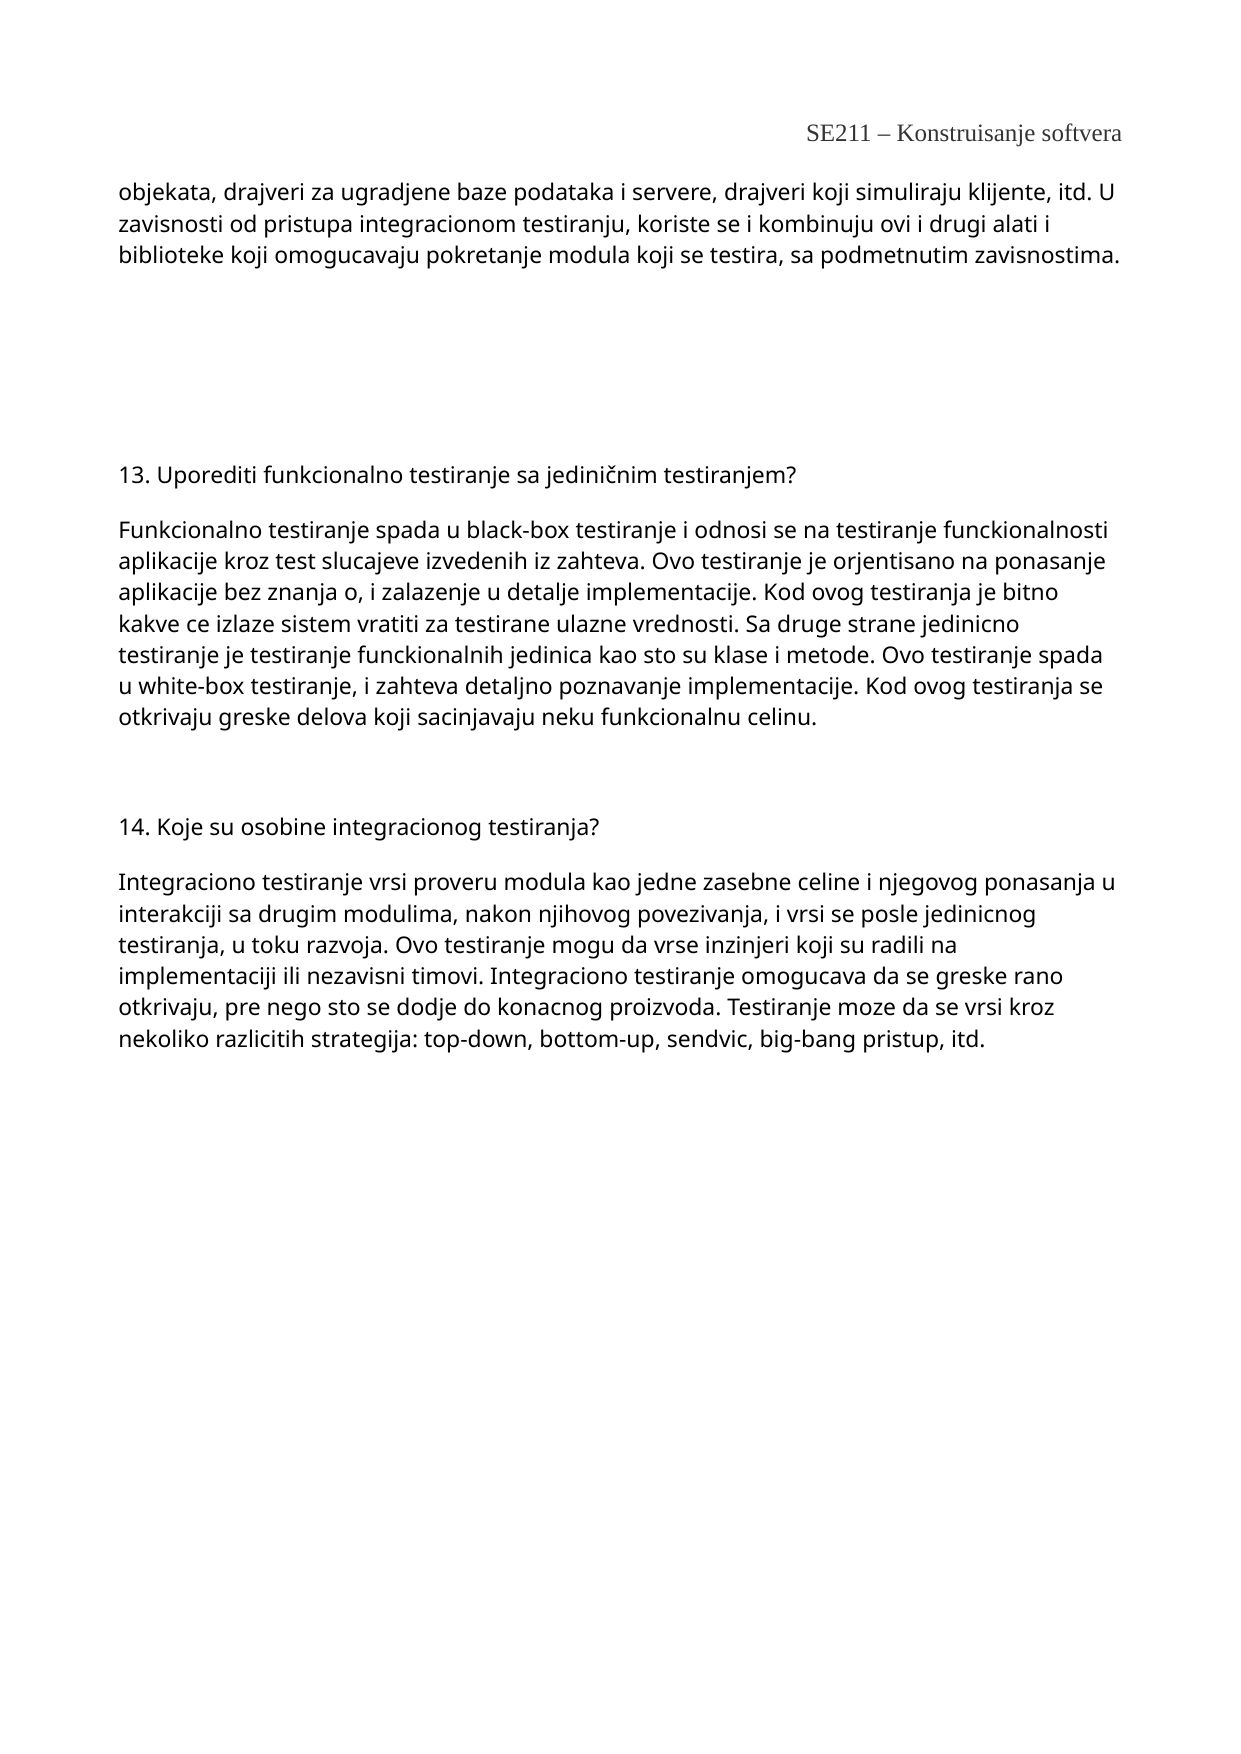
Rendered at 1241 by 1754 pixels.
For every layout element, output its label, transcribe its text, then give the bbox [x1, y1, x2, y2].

text 13. Uporediti funkcionalno testiranje sa jediničnim testiranjem? [118, 459, 1122, 490]
text Funkcionalno testiranje spada u black-box testiranje i odnosi se na testiranje funckionalnosti aplikacije kroz test slucajeve izvedenih iz zahteva. Ovo testiranje je orjentisano na ponasanje aplikacije bez znanja o, i zalazenje u detalje implementacije. Kod ovog testiranja je bitno kakve ce izlaze sistem vratiti za testirane ulazne vrednosti. Sa druge strane jedinicno testiranje je testiranje funckionalnih jedinica kao sto su klase i metode. Ovo testiranje spada u white-box testiranje, i zahteva detaljno poznavanje implementacije. Kod ovog testiranja se otkrivaju greske delova koji sacinjavaju neku funkcionalnu celinu. [118, 514, 1122, 733]
text 14. Koje su osobine integracionog testiranja? [118, 811, 1122, 843]
text objekata, drajveri za ugradjene baze podataka i servere, drajveri koji simuliraju klijente, itd. U zavisnosti od pristupa integracionom testiranju, koriste se i kombinuju ovi i drugi alati i biblioteke koji omogucavaju pokretanje modula koji se testira, sa podmetnutim zavisnostima. [118, 176, 1122, 270]
text Integraciono testiranje vrsi proveru modula kao jedne zasebne celine i njegovog ponasanja u interakciji sa drugim modulima, nakon njihovog povezivanja, i vrsi se posle jedinicnog testiranja, u toku razvoja. Ovo testiranje mogu da vrse inzinjeri koji su radili na implementaciji ili nezavisni timovi. Integraciono testiranje omogucava da se greske rano otkrivaju, pre nego sto se dodje do konacnog proizvoda. Testiranje moze da se vrsi kroz nekoliko razlicitih strategija: top-down, bottom-up, sendvic, big-bang pristup, itd. [118, 866, 1122, 1054]
